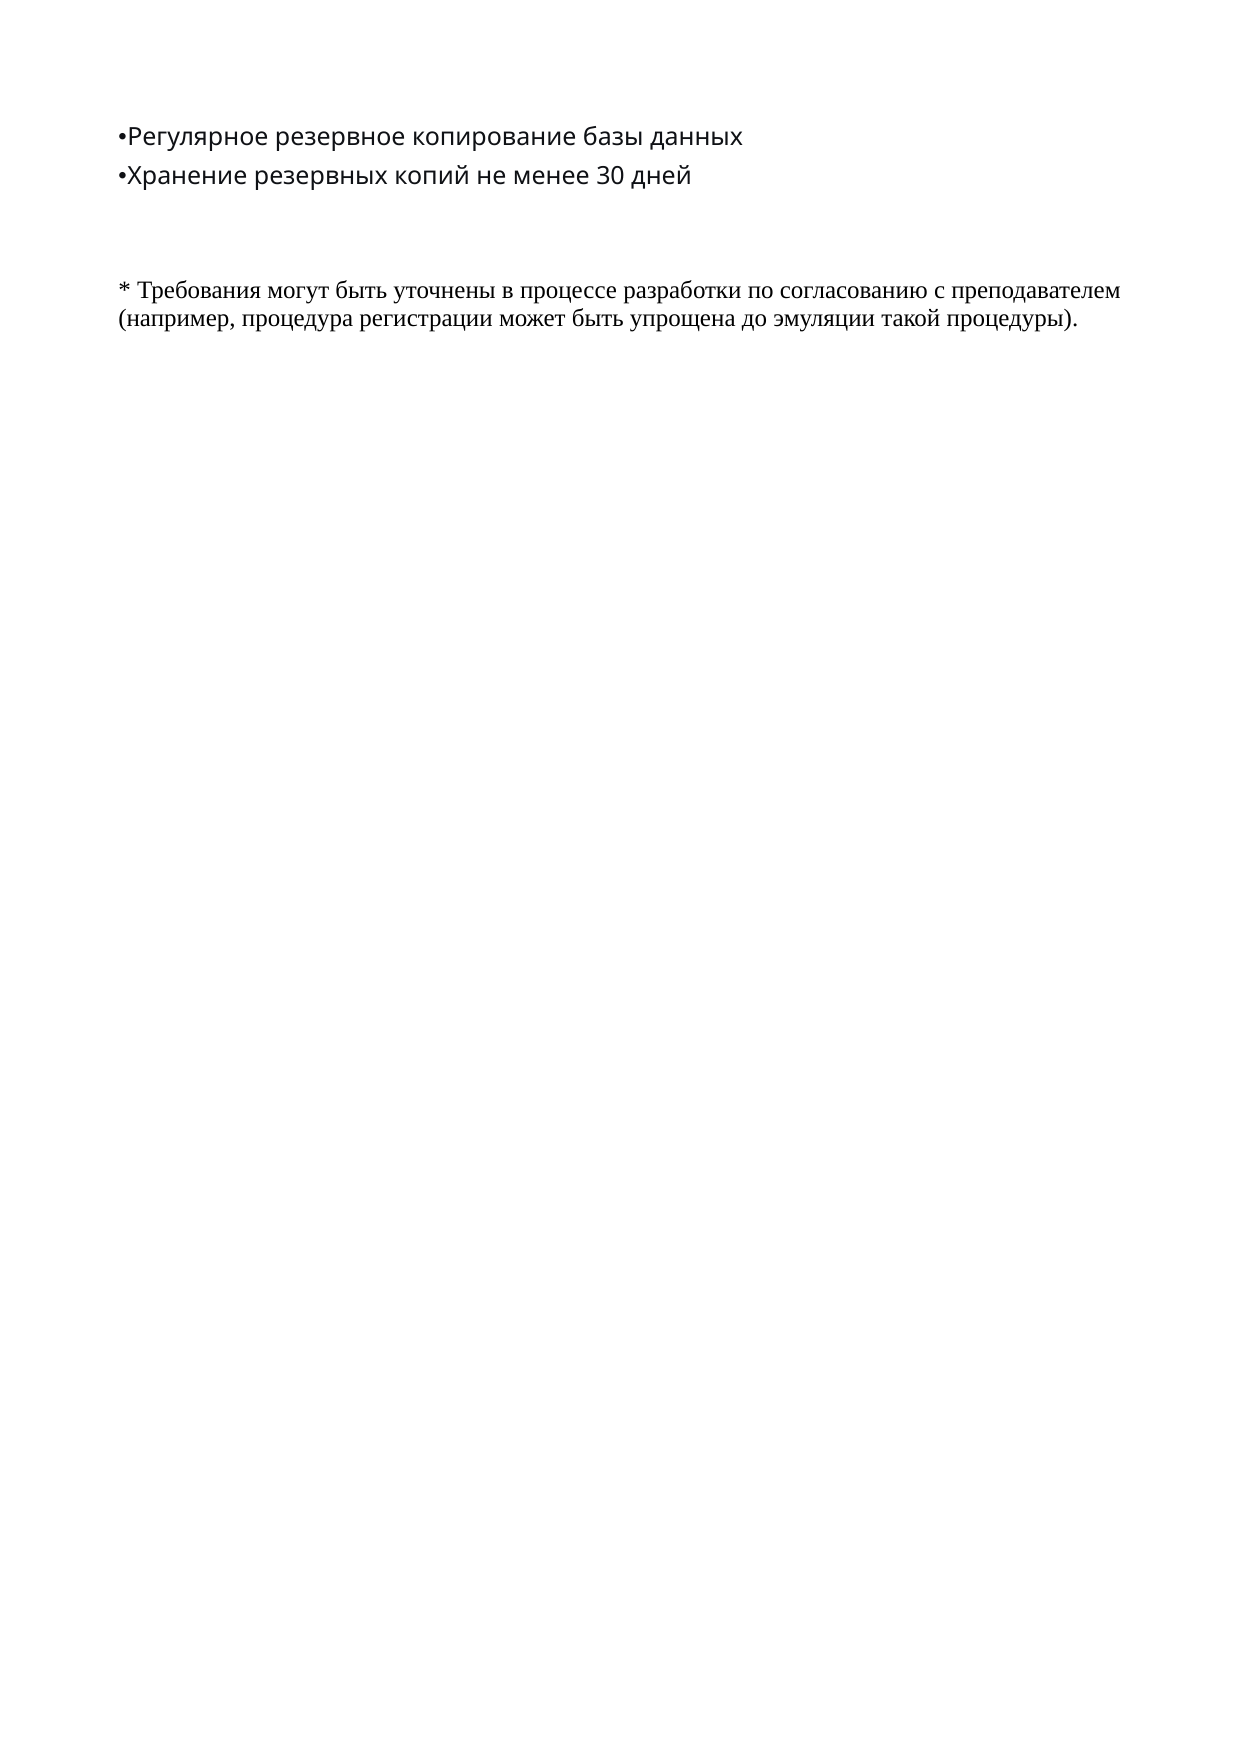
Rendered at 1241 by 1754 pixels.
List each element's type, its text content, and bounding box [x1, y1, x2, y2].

text * Требования могут быть уточнены в процессе разработки по согласованию с преподавателем [118, 275, 1122, 303]
list Хранение резервных копий не менее 30 дней [118, 157, 1122, 231]
list Регулярное резервное копирование базы данных [118, 118, 1122, 152]
text (например, процедура регистрации может быть упрощена до эмуляции такой процедуры). [118, 303, 1122, 332]
